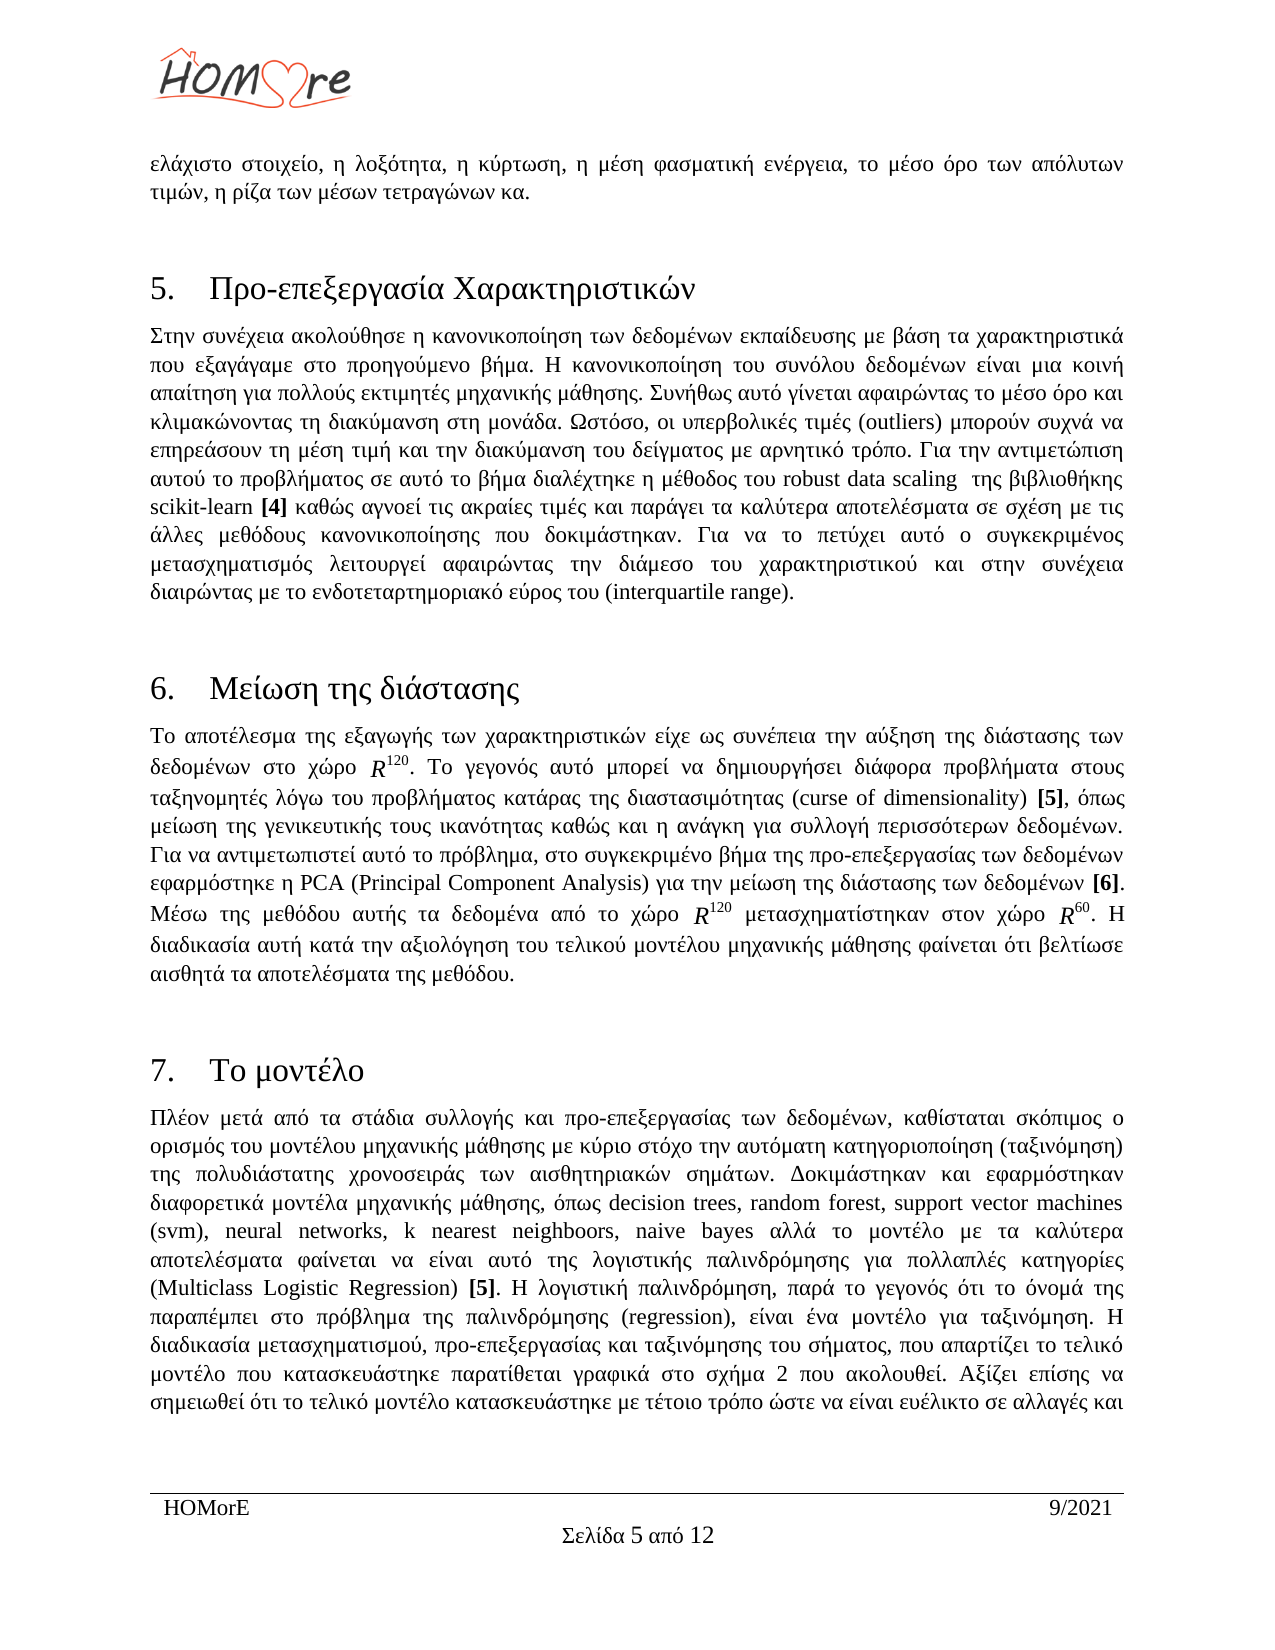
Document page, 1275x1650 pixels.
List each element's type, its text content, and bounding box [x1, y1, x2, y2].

subtitle Προ-επεξεργασία Χαρακτηριστικών [150, 269, 1125, 307]
text Πλέον μετά από τα στάδια συλλογής και προ-επεξεργασίας των δεδομένων, καθίσταται σκόπιμος ο ορισμός του μοντέλου μηχανικής μάθησης με κύριο στόχο την αυτόματη κατηγοριοποίηση (ταξινόμηση) της πολυδιάστατης χρονοσειράς των αισθητηριακών σημάτων. Δοκιμάστηκαν και εφαρμόστηκαν διαφορετικά μοντέλα μηχανικής μάθησης, όπως decision trees, random forest, support vector machines (svm), neural networks, k nearest neighboors, naive bayes αλλά το μοντέλο με τα καλύτερα αποτελέσματα φαίνεται να είναι αυτό της λογιστικής παλινδρόμησης για πολλαπλές κατηγορίες (Multiclass Logistic Regression) [5]. Η λογιστική παλινδρόμηση, παρά το γεγονός ότι το όνομά της παραπέμπει στο πρόβλημα της παλινδρόμησης (regression), είναι ένα μοντέλο για ταξινόμηση. Η διαδικασία μετασχηματισμού, προ-επεξεργασίας και ταξινόμησης του σήματος, που απαρτίζει το τελικό μοντέλο που κατασκευάστηκε παρατίθεται γραφικά στο σχήμα 2 που ακολουθεί. Αξίζει επίσης να σημειωθεί ότι το τελικό μοντέλο κατασκευάστηκε με τέτοιο τρόπο ώστε να είναι ευέλικτο σε αλλαγές και [150, 1104, 1125, 1414]
text Στην συνέχεια ακολούθησε η κανονικοποίηση των δεδομένων εκπαίδευσης με βάση τα χαρακτηριστικά που εξαγάγαμε στο προηγούμενο βήμα. Η κανονικοποίηση του συνόλου δεδομένων είναι μια κοινή απαίτηση για πολλούς εκτιμητές μηχανικής μάθησης. Συνήθως αυτό γίνεται αφαιρώντας το μέσο όρο και κλιμακώνοντας τη διακύμανση στη μονάδα. Ωστόσο, οι υπερβολικές τιμές (outliers) μπορούν συχνά να επηρεάσουν τη μέση τιμή και την διακύμανση του δείγματος με αρνητικό τρόπο. Για την αντιμετώπιση αυτού το προβλήματος σε αυτό το βήμα διαλέχτηκε η μέθοδος του robust data scaling της βιβλιοθήκης scikit-learn [4] καθώς αγνοεί τις ακραίες τιμές και παράγει τα καλύτερα αποτελέσματα σε σχέση με τις άλλες μεθόδους κανονικοποίησης που δοκιμάστηκαν. Για να το πετύχει αυτό ο συγκεκριμένος μετασχηματισμός λειτουργεί αφαιρώντας την διάμεσο του χαρακτηριστικού και στην συνέχεια διαιρώντας με το ενδοτεταρτημοριακό εύρος του (interquartile range). [150, 322, 1125, 605]
text Το επόμενο βήμα είναι η εξαγωγή των χαρακτηριστικών του τμηματοποιημένου συνόλου δεδομένων . Πιο συγκεκριμένα, για κάθε τμήμα εξήχθησαν κάποια στατιστικά μεγέθη τα οποία στην συνέχεια θα αποτελέσουν την είσοδο για τον αλγόριθμο της μηχανικής μάθησης. Με αυτήν την ενέργεια από τον χώρο του τμηματοποιημένου σήματος , μεταφερόμαστε στον χώρο των χαρακτηριστικών . Αυτή η διαδικασία γίνεται για κάθε τυχαία μεταβλητή του τμήματος ξεχωριστά. Μερικά από τα χαρακτηριστικά (στατιστικά μεγέθη) που χρησιμοποιήθηκαν είναι η μέση τιμή, η διάμεσος, το άθροισμα των τετραγώνων, η τυπική απόκλιση, η διακύμανση, το μέγιστο και ελάχιστο στοιχείο, η λοξότητα, η κύρτωση, η μέση φασματική ενέργεια, το μέσο όρο των απόλυτων τιμών, η ρίζα των μέσων τετραγώνων κα. [150, 150, 1125, 205]
text Το αποτέλεσμα της εξαγωγής των χαρακτηριστικών είχε ως συνέπεια την αύξηση της διάστασης των δεδομένων στο χώρο . Το γεγονός αυτό μπορεί να δημιουργήσει διάφορα προβλήματα στους ταξηνομητές λόγω του προβλήματος κατάρας της διαστασιμότητας (curse of dimensionality) [5], όπως μείωση της γενικευτικής τους ικανότητας καθώς και η ανάγκη για συλλογή περισσότερων δεδομένων. Για να αντιμετωπιστεί αυτό το πρόβλημα, στο συγκεκριμένο βήμα της προ-επεξεργασίας των δεδομένων εφαρμόστηκε η PCA (Principal Component Analysis) για την μείωση της διάστασης των δεδομένων [6]. Μέσω της μεθόδου αυτής τα δεδομένα από το χώρο μετασχηματίστηκαν στον χώρο . Η διαδικασία αυτή κατά την αξιολόγηση του τελικού μοντέλου μηχανικής μάθησης φαίνεται ότι βελτίωσε αισθητά τα αποτελέσματα της μεθόδου. [150, 722, 1125, 986]
subtitle Το μοντέλο [150, 1050, 1125, 1088]
picture [150, 44, 370, 110]
subtitle Μείωση της διάστασης [150, 669, 1125, 707]
